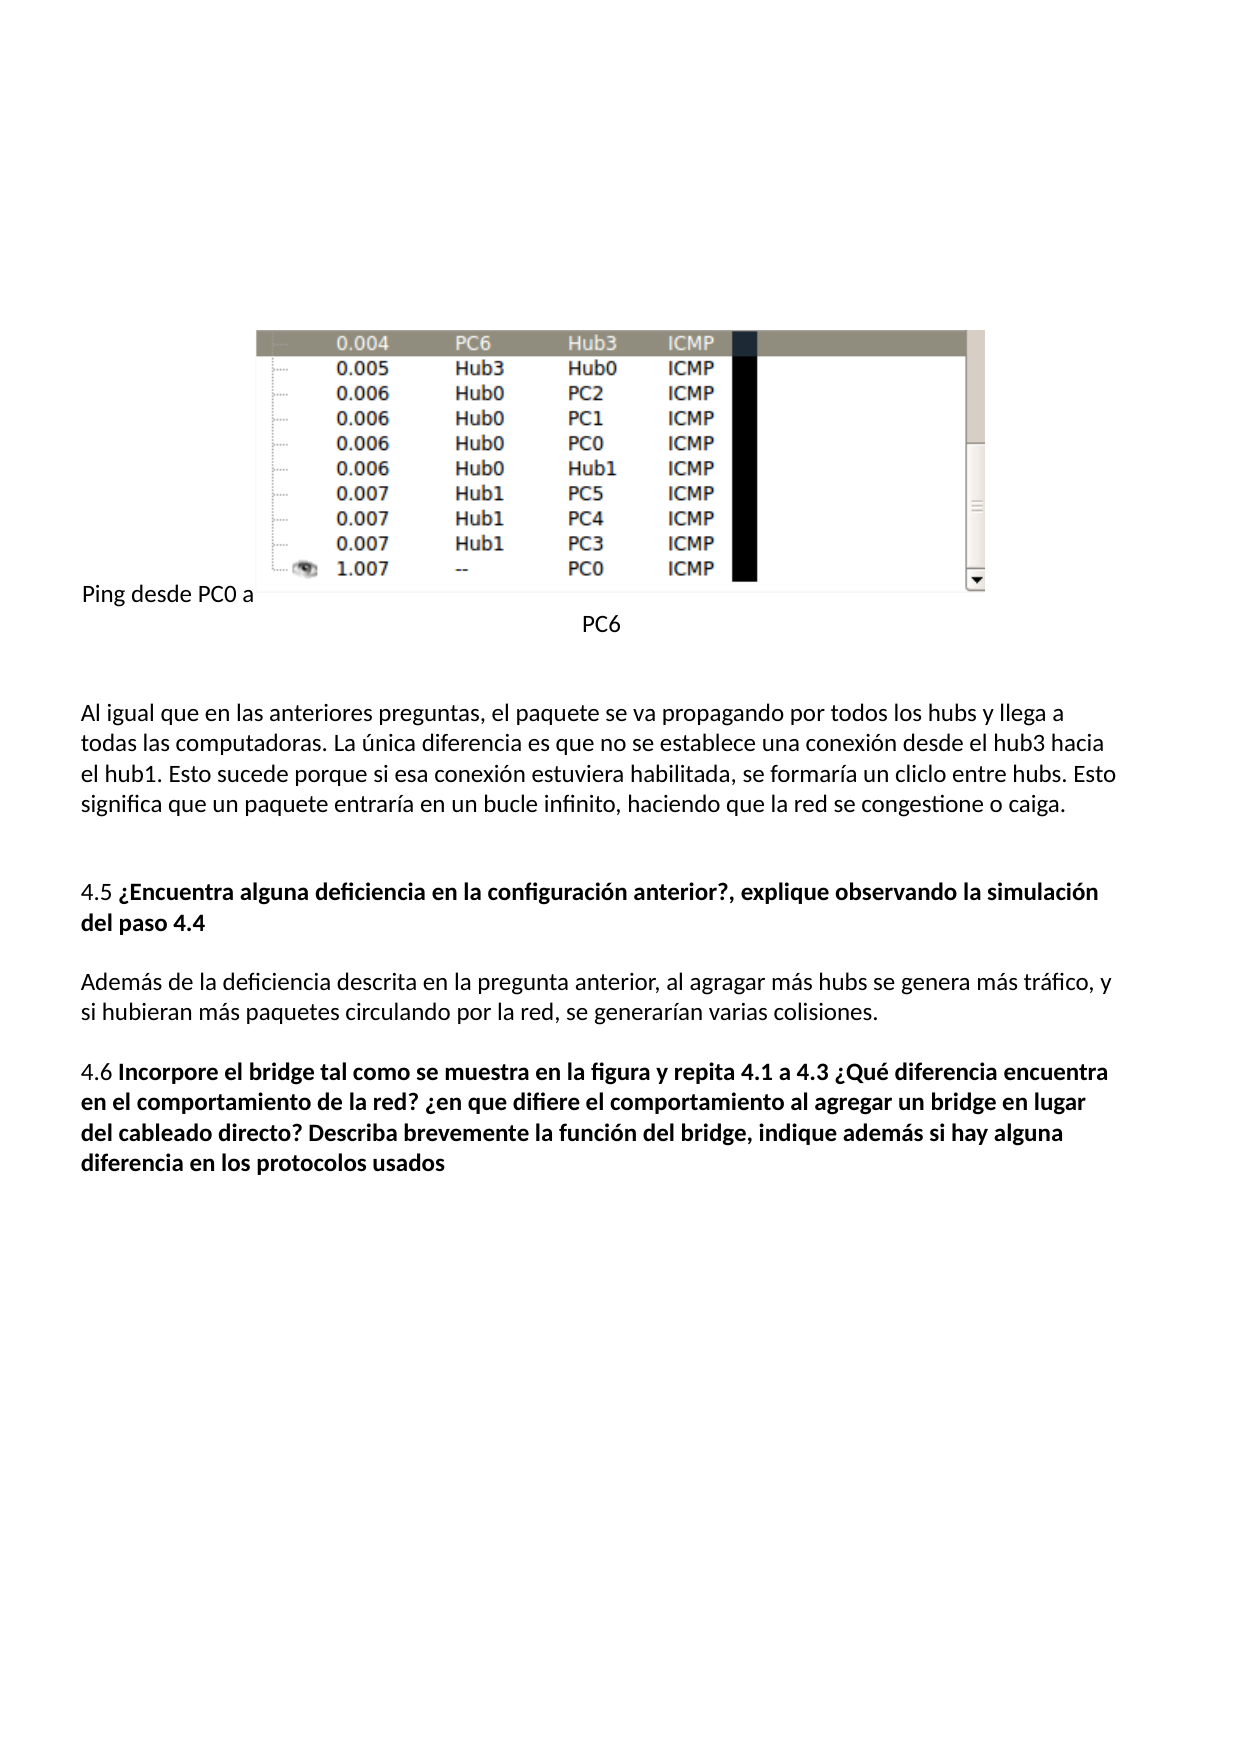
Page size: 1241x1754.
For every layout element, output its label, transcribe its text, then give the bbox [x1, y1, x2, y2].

list Al igual que en las anteriores preguntas, el paquete se va propagando por todos los hubs y llega a todas las computadoras. La única diferencia es que no se establece una conexión desde el hub3 hacia el hub1. Esto sucede porque si esa conexión estuviera habilitada, se formaría un cliclo entre hubs. Esto significa que un paquete entraría en un bucle infinito, haciendo que la red se congestione o caiga. [81, 697, 1122, 819]
list 4.6 Incorpore el bridge tal como se muestra en la figura y repita 4.1 a 4.3 ¿Qué diferencia encuentra en el comportamiento de la red? ¿en que difiere el comportamiento al agregar un bridge en lugar del cableado directo? Describa brevemente la función del bridge, indique además si hay alguna diferencia en los protocolos usados [81, 1056, 1122, 1178]
list Ping desde PC0 a PC6 [81, 578, 1122, 639]
list Además de la deficiencia descrita en la pregunta anterior, al agragar más hubs se genera más tráfico, y si hubieran más paquetes circulando por la red, se generarían varias colisiones. [81, 966, 1122, 1027]
picture [255, 330, 985, 593]
list 4.5 ¿Encuentra alguna deficiencia en la configuración anterior?, explique observando la simulación del paso 4.4 [81, 876, 1122, 937]
